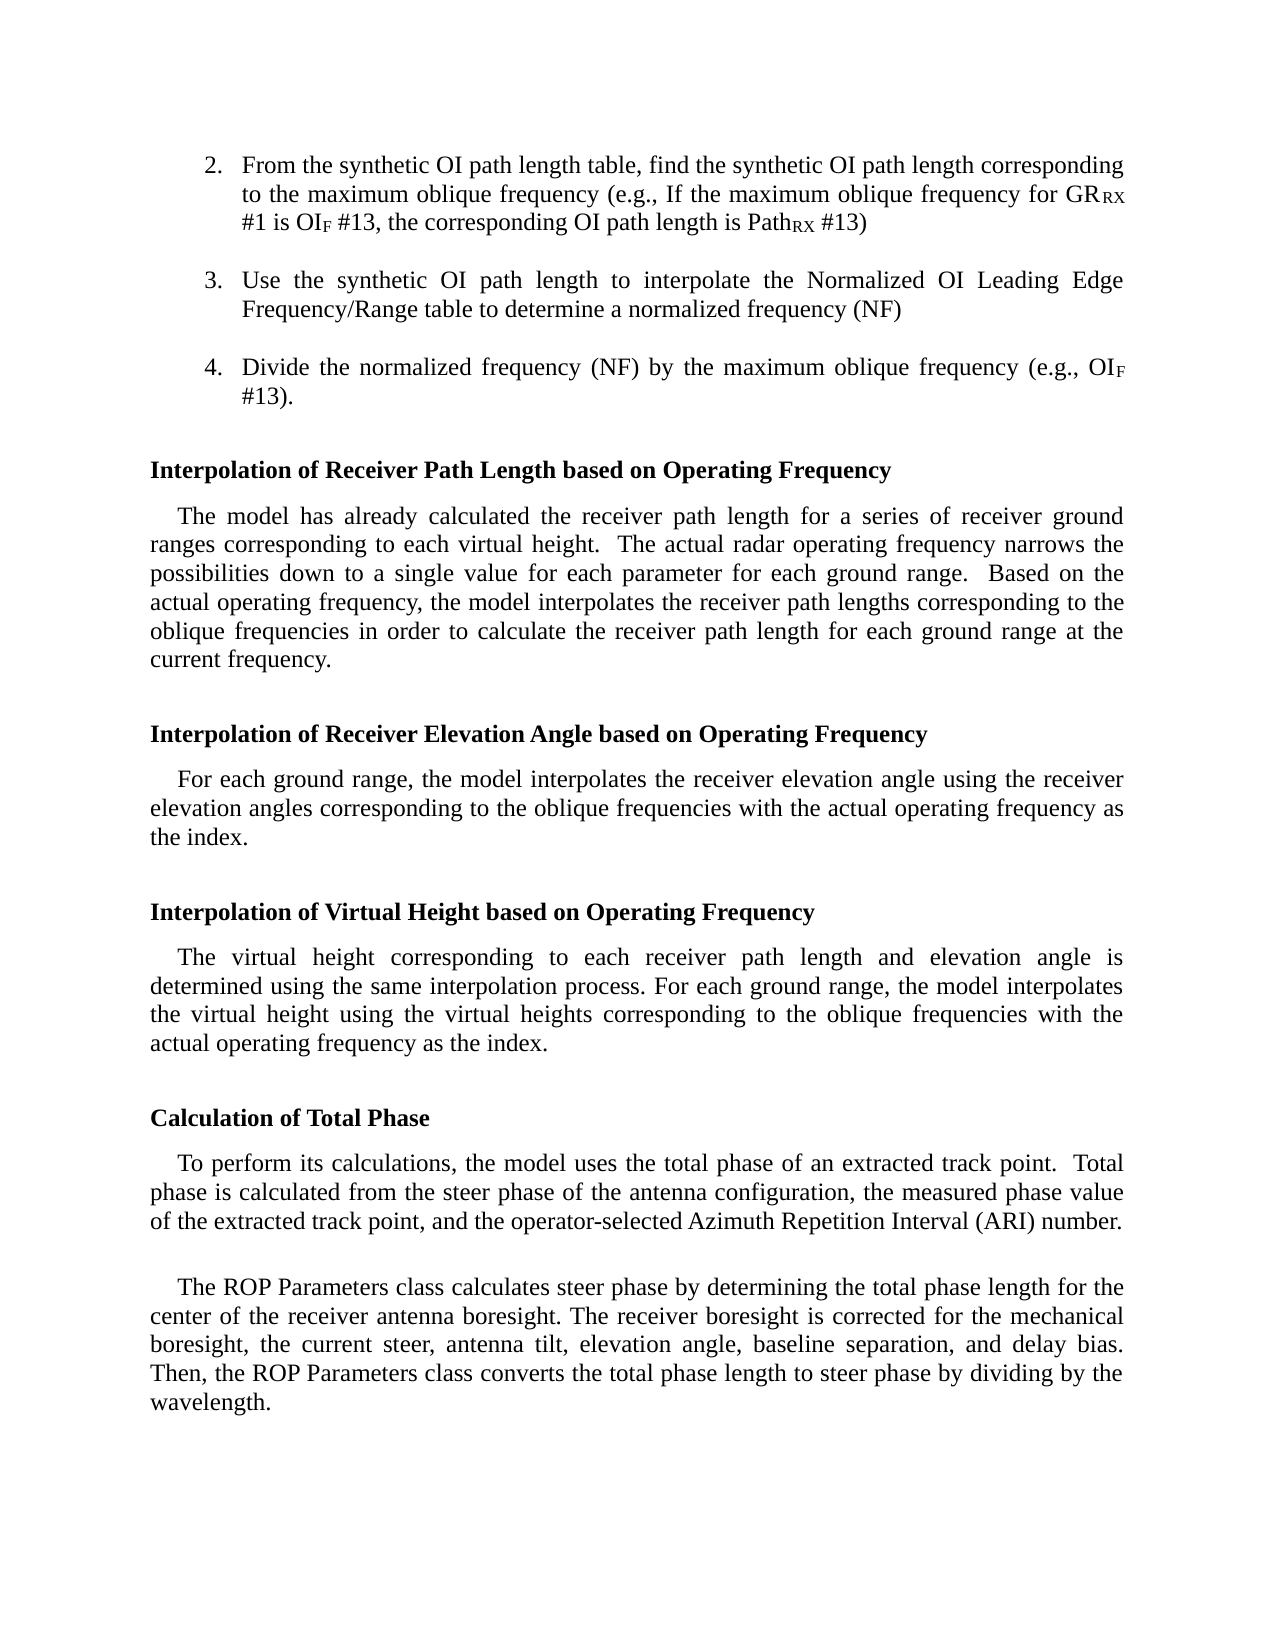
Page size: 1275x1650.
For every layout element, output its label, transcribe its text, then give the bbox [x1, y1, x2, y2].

text The virtual height corresponding to each receiver path length and elevation angle is determined using the same interpolation process. For each ground range, the model interpolates the virtual height using the virtual heights corresponding to the oblique frequencies with the actual operating frequency as the index. [150, 942, 1125, 1057]
list Use the synthetic OI path length to interpolate the Normalized OI Leading Edge Frequency/Range table to determine a normalized frequency (NF) [204, 265, 1125, 323]
subtitle Interpolation of Virtual Height based on Operating Frequency [150, 897, 1125, 925]
list Divide the normalized frequency (NF) by the maximum oblique frequency (e.g., OIF #13). [204, 352, 1125, 409]
subtitle Interpolation of Receiver Elevation Angle based on Operating Frequency [150, 719, 1125, 748]
subtitle Interpolation of Receiver Path Length based on Operating Frequency [150, 455, 1125, 484]
text The model has already calculated the receiver path length for a series of receiver ground ranges corresponding to each virtual height. The actual radar operating frequency narrows the possibilities down to a single value for each parameter for each ground range. Based on the actual operating frequency, the model interpolates the receiver path lengths corresponding to the oblique frequencies in order to calculate the receiver path length for each ground range at the current frequency. [150, 501, 1125, 673]
text For each ground range, the model interpolates the receiver elevation angle using the receiver elevation angles corresponding to the oblique frequencies with the actual operating frequency as the index. [150, 764, 1125, 851]
list From the synthetic OI path length table, find the synthetic OI path length corresponding to the maximum oblique frequency (e.g., If the maximum oblique frequency for GRRX #1 is OIF #13, the corresponding OI path length is PathRX #13) [204, 150, 1125, 236]
text The ROP Parameters class calculates steer phase by determining the total phase length for the center of the receiver antenna boresight. The receiver boresight is corrected for the mechanical boresight, the current steer, antenna tilt, elevation angle, baseline separation, and delay bias. Then, the ROP Parameters class converts the total phase length to steer phase by dividing by the wavelength. [150, 1272, 1125, 1416]
text To perform its calculations, the model uses the total phase of an extracted track point. Total phase is calculated from the steer phase of the antenna configuration, the measured phase value of the extracted track point, and the operator-selected Azimuth Repetition Interval (ARI) number. [150, 1148, 1125, 1234]
subtitle Calculation of Total Phase [150, 1103, 1125, 1132]
